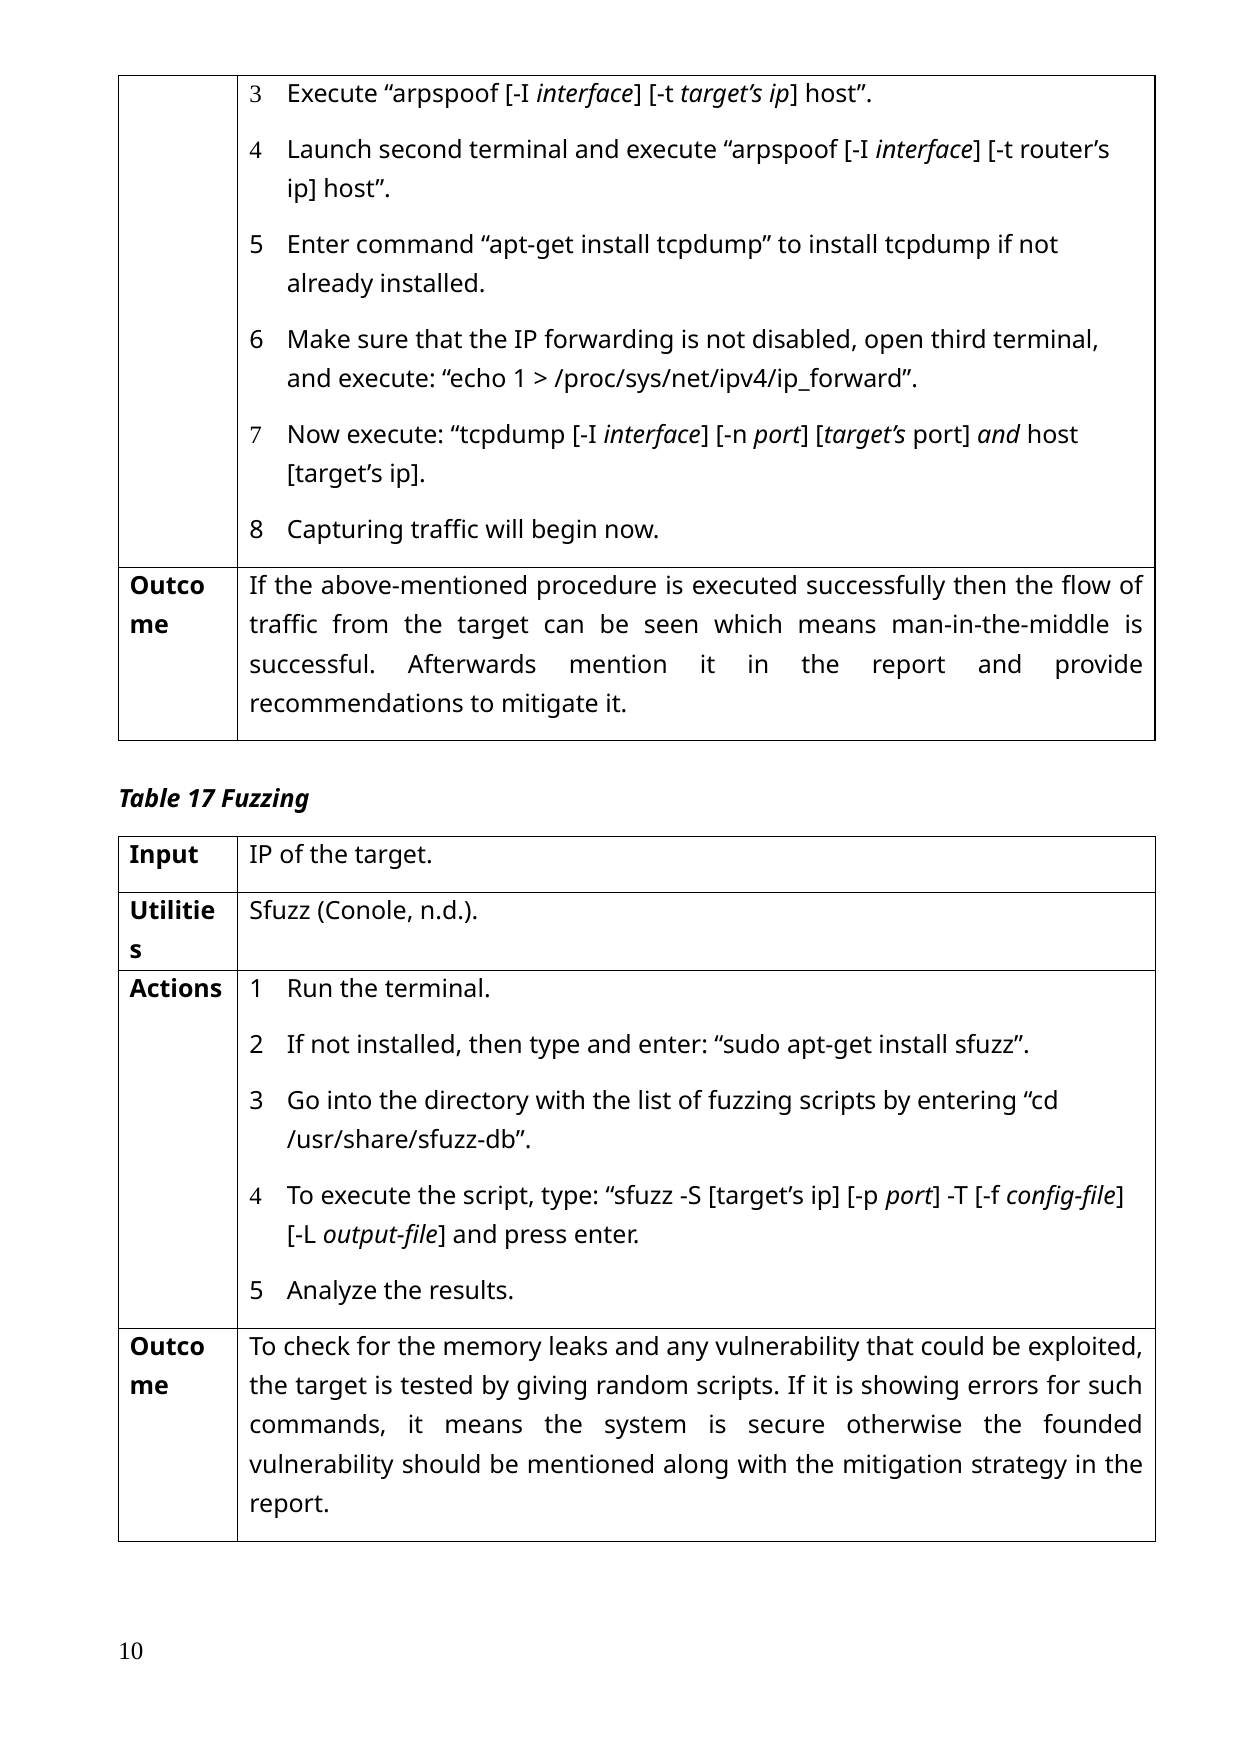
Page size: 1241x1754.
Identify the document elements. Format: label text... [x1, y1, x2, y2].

table_header Input [119, 837, 237, 892]
text Table 17 Fuzzing [118, 781, 1122, 815]
table_cell Actions [119, 971, 237, 1328]
table_cell Utilities [119, 893, 237, 970]
table_cell Sfuzz (Conole, n.d.). [238, 893, 1155, 970]
table_cell Outcome [119, 1329, 237, 1541]
table_cell [119, 76, 237, 567]
table_cell Run the terminal. If not installed, then type and enter: “sudo apt-get install sfuzz”. Go into the directory with the list of fuzzing scripts by entering “cd /usr/share/sfuzz-db”. To execute the script, type: “sfuzz -S [target’s ip] [-p port] -T [-f config-file] [-L output-file] and press enter. Analyze the results. [238, 971, 1155, 1328]
table_cell Run the terminal. Install the arpspoof if not already installed by entering the command: “apt-get install dsniff”. Execute “arpspoof [-I interface] [-t target’s ip] host”. Launch second terminal and execute “arpspoof [-I interface] [-t router’s ip] host”. Enter command “apt-get install tcpdump” to install tcpdump if not already installed. Make sure that the IP forwarding is not disabled, open third terminal, and execute: “echo 1 > /proc/sys/net/ipv4/ip_forward”. Now execute: “tcpdump [-I interface] [-n port] [target’s port] and host [target’s ip]. Capturing traffic will begin now. [238, 76, 1154, 567]
table_cell To check for the memory leaks and any vulnerability that could be exploited, the target is tested by giving random scripts. If it is showing errors for such commands, it means the system is secure otherwise the founded vulnerability should be mentioned along with the mitigation strategy in the report. [238, 1329, 1155, 1541]
table_header IP of the target. [238, 837, 1155, 892]
table_cell Outcome [119, 568, 237, 740]
table_cell If the above-mentioned procedure is executed successfully then the flow of traffic from the target can be seen which means man-in-the-middle is successful. Afterwards mention it in the report and provide recommendations to mitigate it. [238, 568, 1154, 740]
